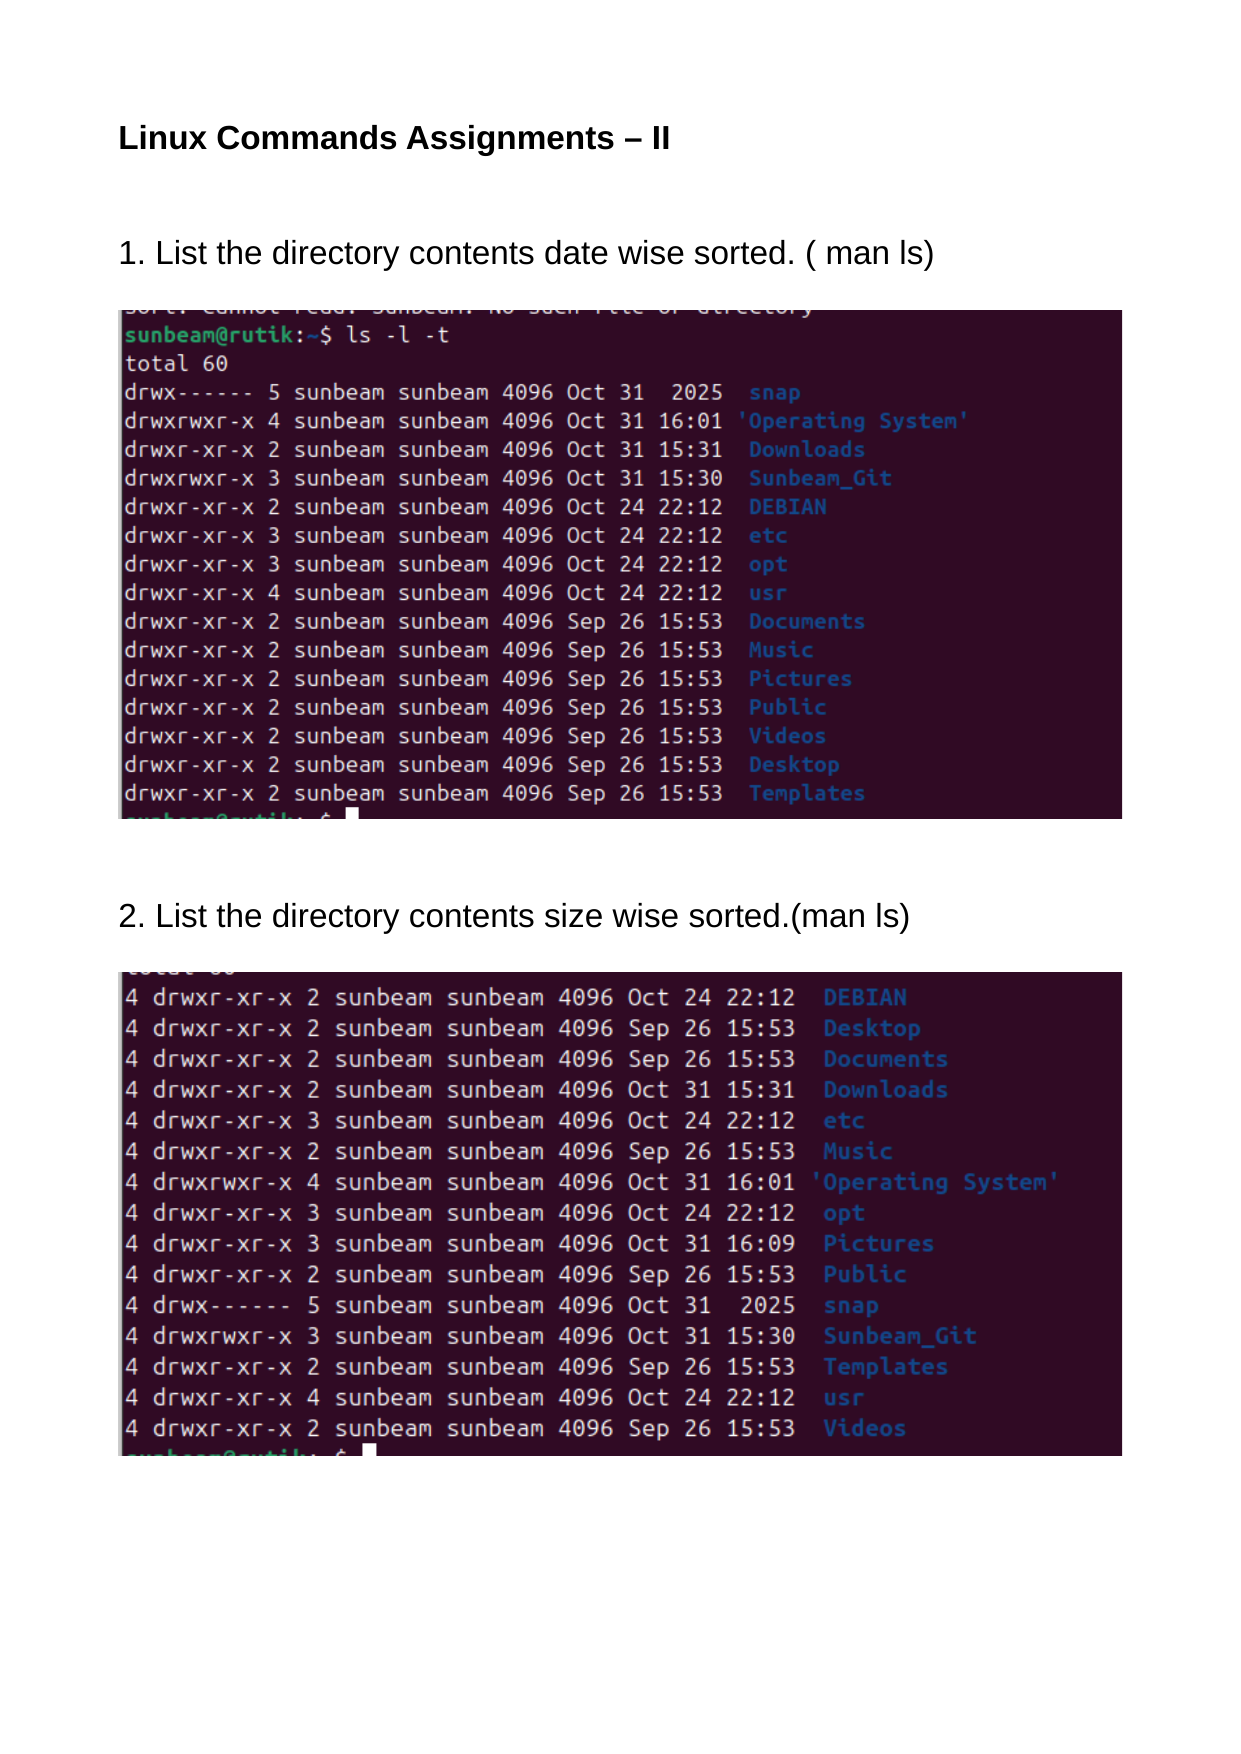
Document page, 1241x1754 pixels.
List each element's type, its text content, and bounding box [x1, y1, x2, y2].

text 1. List the directory contents date wise sorted. ( man ls) [118, 233, 1122, 272]
picture [118, 310, 1123, 819]
picture [118, 972, 1123, 1456]
text 2. List the directory contents size wise sorted.(man ls) [118, 896, 1122, 934]
text Linux Commands Assignments – II [118, 118, 1122, 157]
